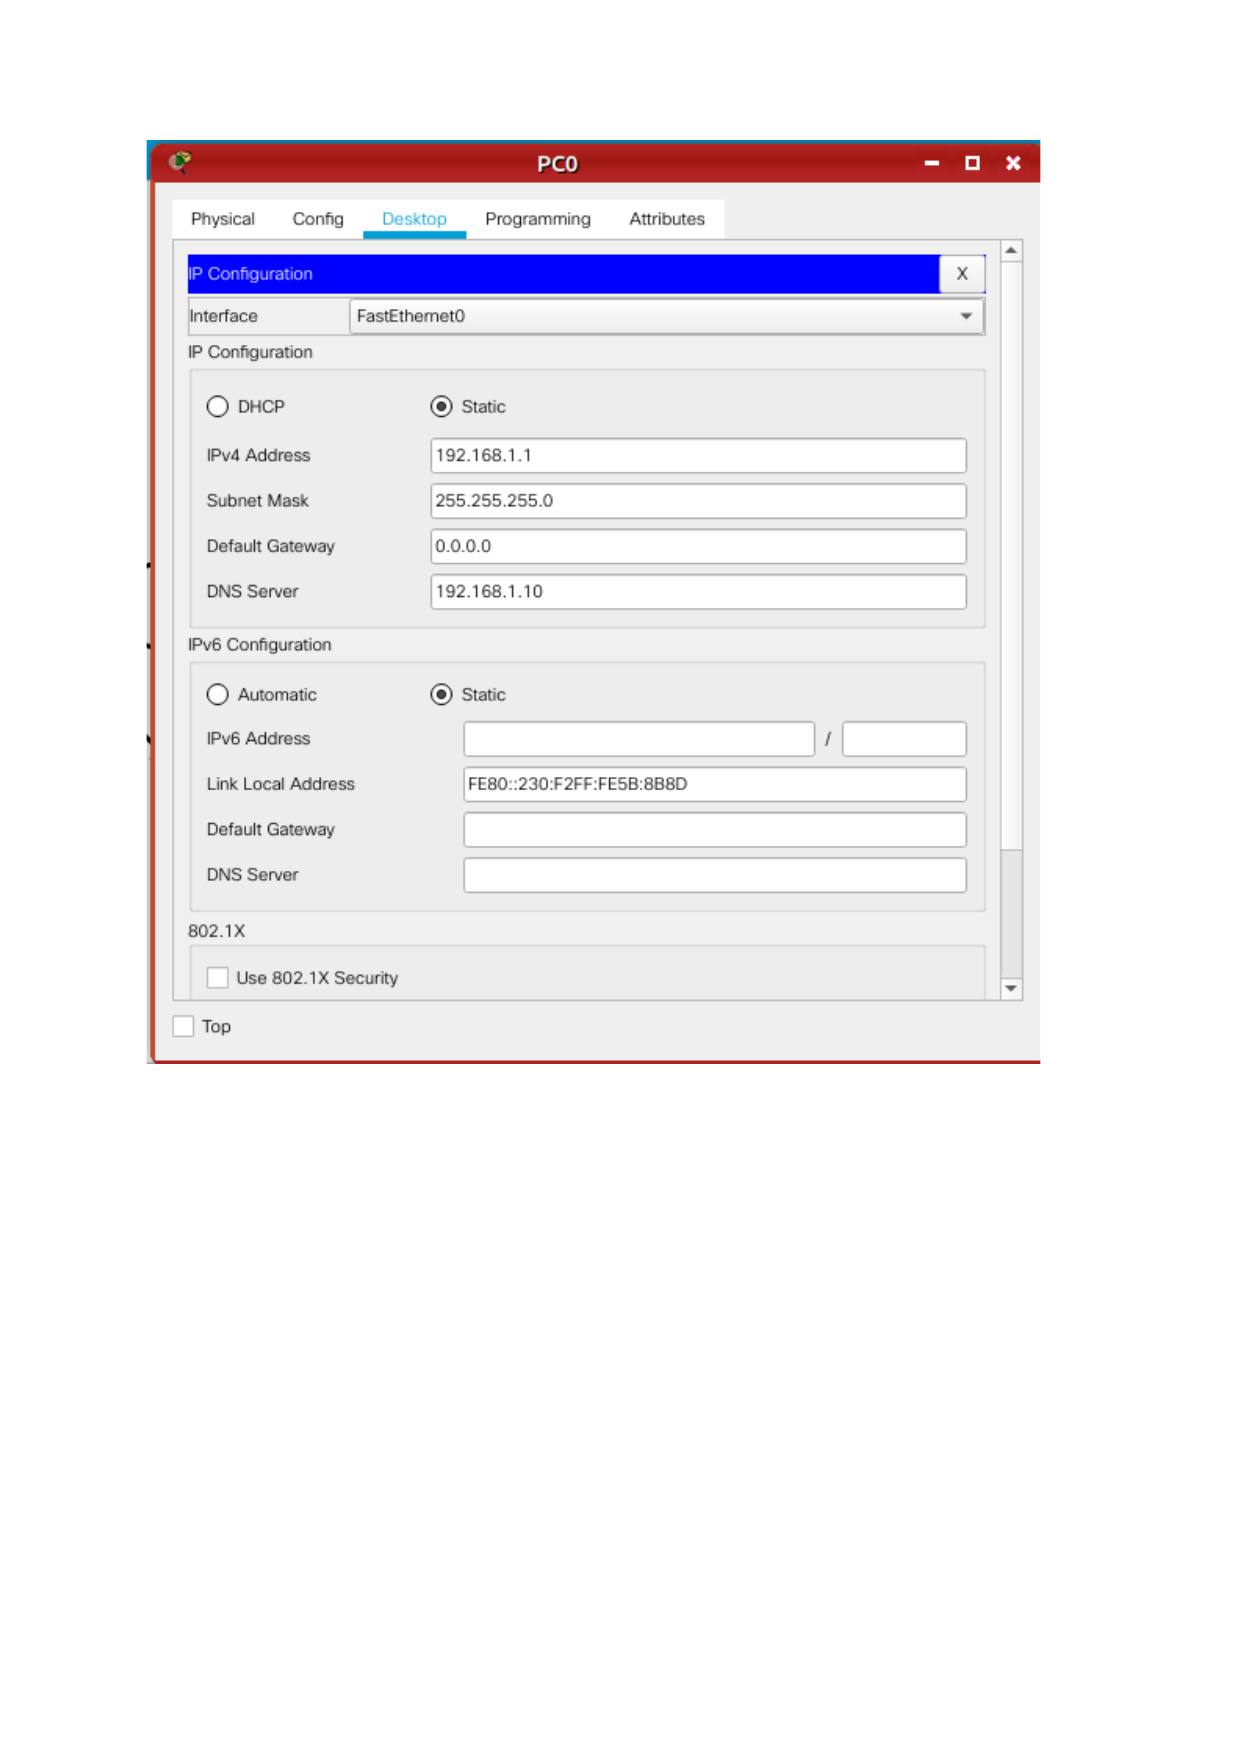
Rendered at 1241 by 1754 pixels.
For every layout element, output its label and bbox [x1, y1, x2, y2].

picture [146, 144, 1041, 1064]
